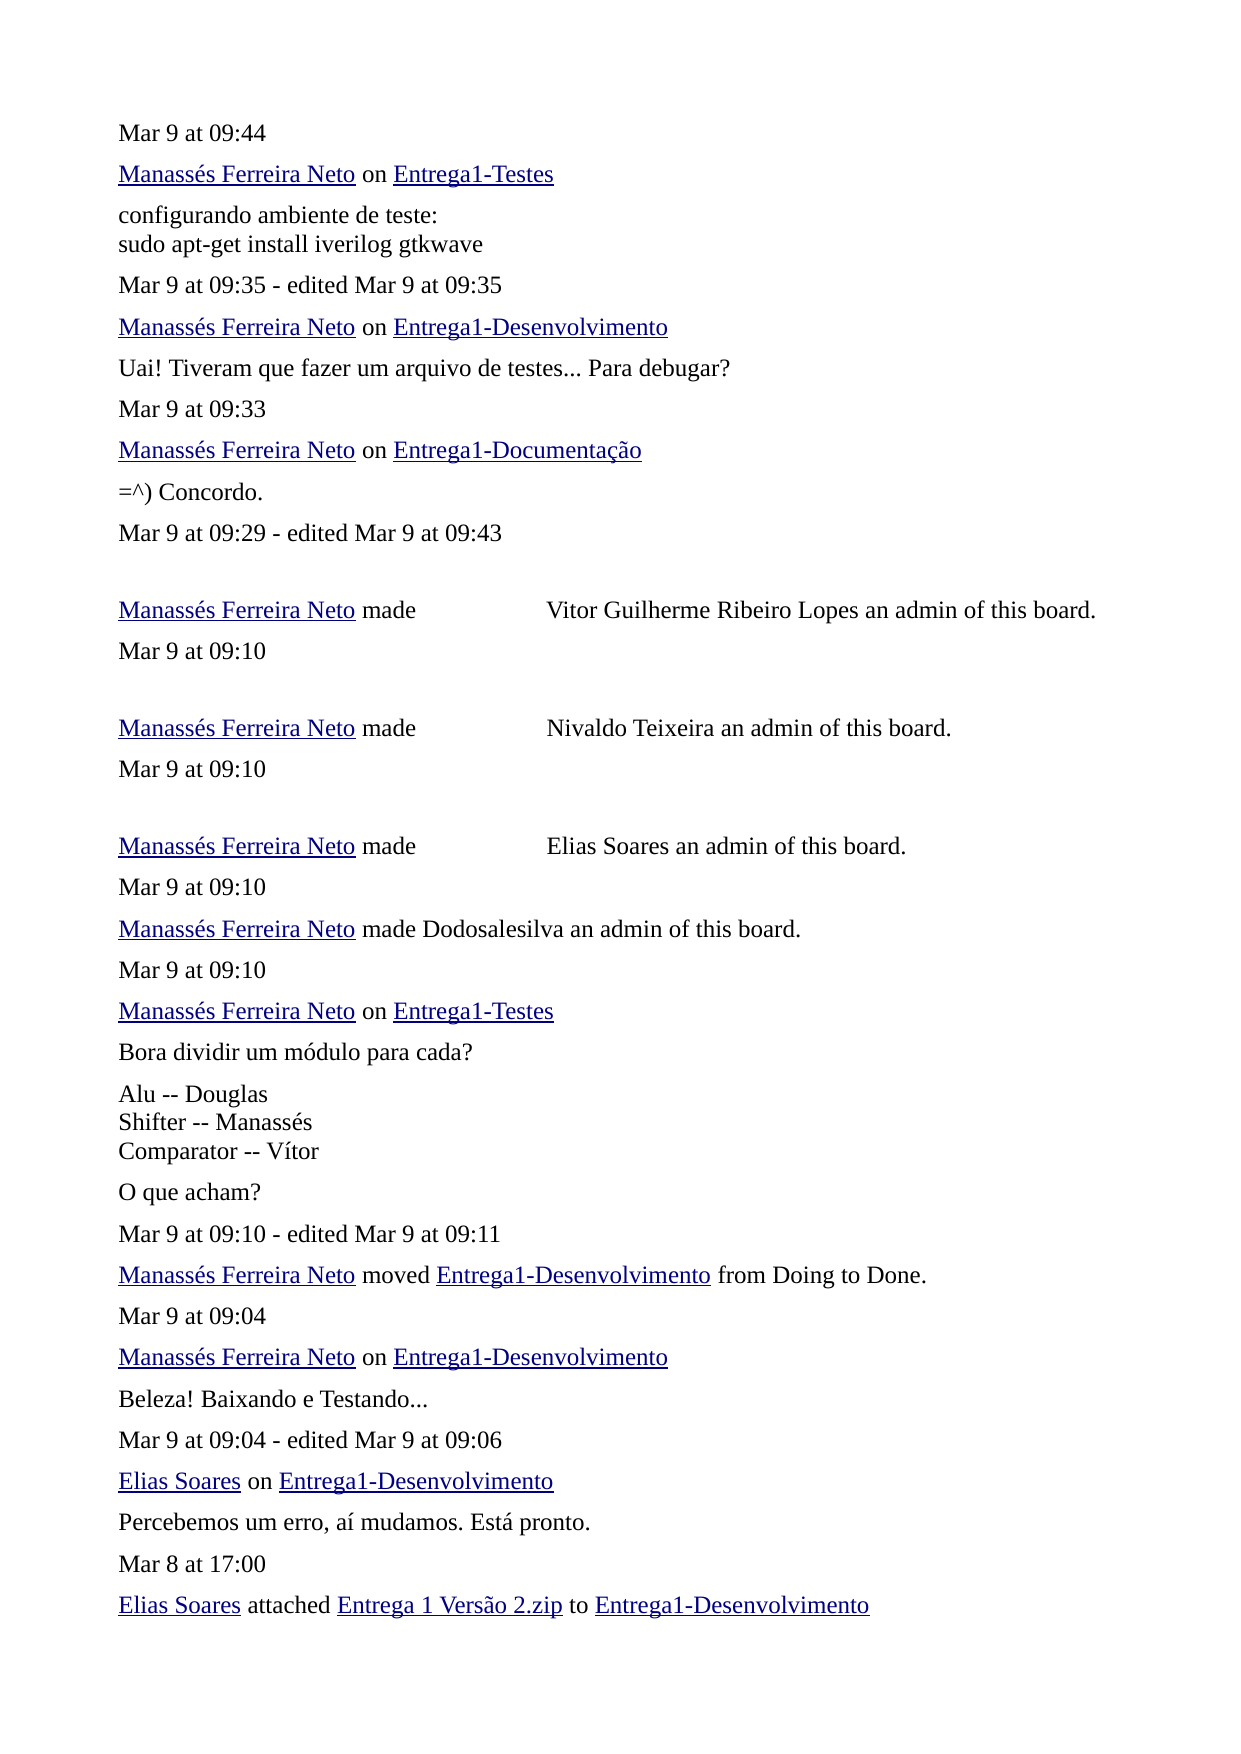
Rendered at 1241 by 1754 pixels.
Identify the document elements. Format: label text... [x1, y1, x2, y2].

text Mar 9 at 09:10 [118, 955, 1122, 984]
text Manassés Ferreira Neto made Nivaldo Teixeira an admin of this board. [118, 677, 1122, 742]
text Elias Soares on Entrega1-Desenvolvimento [118, 1466, 1122, 1495]
text Uai! Tiveram que fazer um arquivo de testes... Para debugar? [118, 353, 1122, 382]
text =^) Concordo. [118, 477, 1122, 506]
text Bora dividir um módulo para cada? [118, 1037, 1122, 1066]
text Mar 9 at 09:10 [118, 872, 1122, 901]
text Mar 9 at 09:44 [118, 118, 1122, 147]
text Mar 9 at 09:04 - edited Mar 9 at 09:06 [118, 1425, 1122, 1454]
text Mar 9 at 09:35 - edited Mar 9 at 09:35 [118, 271, 1122, 299]
text Manassés Ferreira Neto on Entrega1-Desenvolvimento [118, 312, 1122, 341]
text Mar 9 at 09:10 [118, 754, 1122, 783]
text Manassés Ferreira Neto on Entrega1-Documentação [118, 436, 1122, 464]
text Elias Soares attached Entrega 1 Versão 2.zip to Entrega1-Desenvolvimento [118, 1590, 1122, 1619]
text Manassés Ferreira Neto made Elias Soares an admin of this board. [118, 796, 1122, 860]
text Manassés Ferreira Neto made Dodosalesilva an admin of this board. [118, 914, 1122, 942]
text Manassés Ferreira Neto moved Entrega1-Desenvolvimento from Doing to Done. [118, 1260, 1122, 1289]
text Mar 9 at 09:10 - edited Mar 9 at 09:11 [118, 1219, 1122, 1247]
text configurando ambiente de teste: sudo apt-get install iverilog gtkwave [118, 201, 1122, 258]
text Mar 9 at 09:10 [118, 636, 1122, 665]
text Manassés Ferreira Neto on Entrega1-Testes [118, 159, 1122, 188]
text Beleza! Baixando e Testando... [118, 1384, 1122, 1412]
text Manassés Ferreira Neto on Entrega1-Desenvolvimento [118, 1342, 1122, 1371]
text Manassés Ferreira Neto made Vitor Guilherme Ribeiro Lopes an admin of this board. [118, 559, 1122, 624]
text O que acham? [118, 1177, 1122, 1206]
text Mar 9 at 09:33 [118, 394, 1122, 423]
text Percebemos um erro, aí mudamos. Está pronto. [118, 1507, 1122, 1536]
text Mar 9 at 09:04 [118, 1301, 1122, 1330]
text Mar 9 at 09:29 - edited Mar 9 at 09:43 [118, 518, 1122, 547]
text Manassés Ferreira Neto on Entrega1-Testes [118, 996, 1122, 1025]
text Mar 8 at 17:00 [118, 1549, 1122, 1577]
text Alu -- Douglas Shifter -- Manassés Comparator -- Vítor [118, 1079, 1122, 1165]
